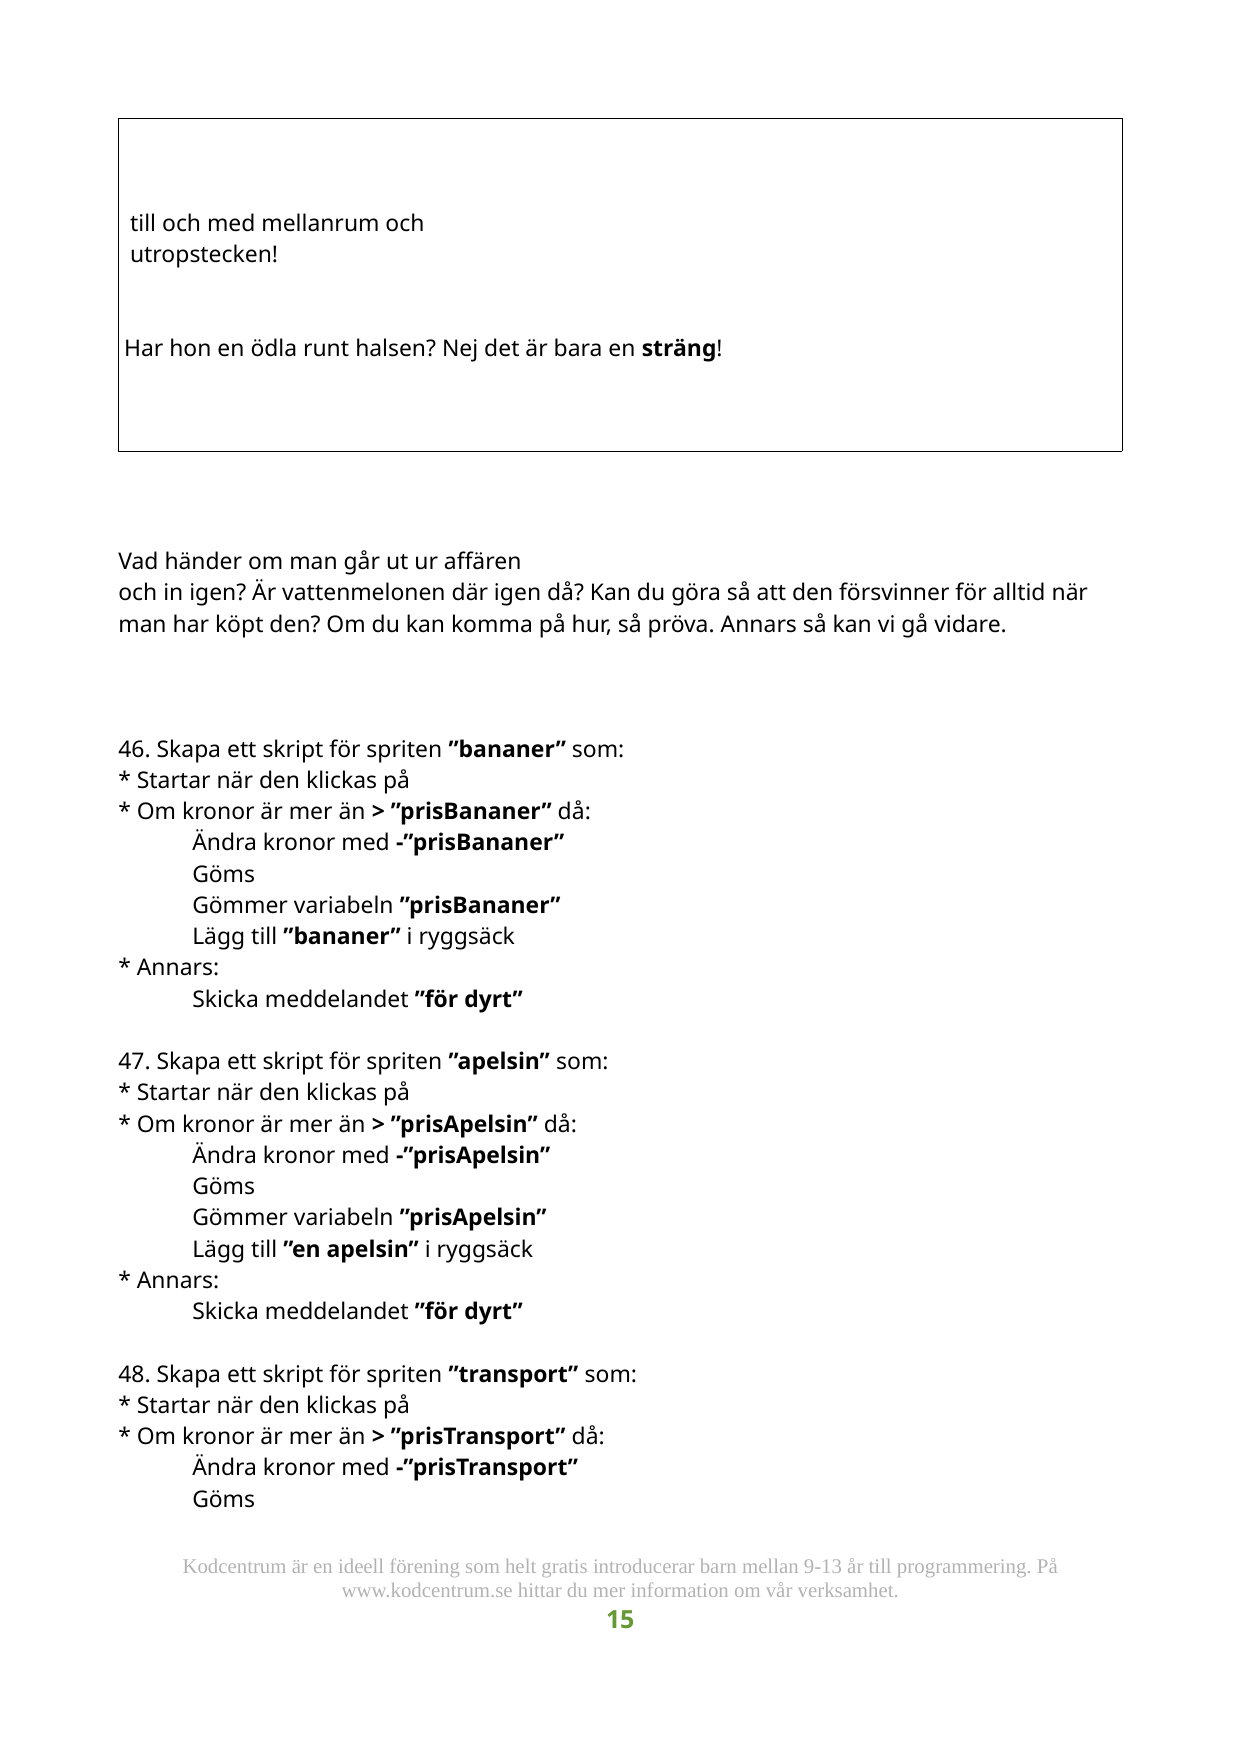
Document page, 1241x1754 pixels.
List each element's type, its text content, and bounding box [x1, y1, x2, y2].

text och in igen? Är vattenmelonen där igen då? Kan du göra så att den försvinner för alltid när man har köpt den? Om du kan komma på hur, så pröva. Annars så kan vi gå vidare. [118, 576, 1122, 639]
text Lägg till ”bananer” i ryggsäck [118, 920, 1122, 951]
text Göms [118, 1482, 1122, 1514]
text * Startar när den klickas på [118, 764, 1122, 795]
text Skicka meddelandet ”för dyrt” [118, 1295, 1122, 1326]
text 46. Skapa ett skript för spriten ”bananer” som: [118, 732, 1122, 764]
table_header 45. Klicka på ”visa listor”-knappen i spelet och se om strängen ”en vattenmelon” hamnade i ryggsäcken! En Sträng är en variabel som inte har nummer, utan text istället. Det är ungefär som en sträng med pärlor på. En sträng kan innehålla både stora bokstäver och små bokstäver, till och med mellanrum och utropstecken! Har hon en ödla runt halsen? Nej det är bara en sträng! [119, 119, 1122, 451]
text 47. Skapa ett skript för spriten ”apelsin” som: [118, 1045, 1122, 1076]
text Lägg till ”en apelsin” i ryggsäck [118, 1232, 1122, 1264]
text Göms [118, 1170, 1122, 1201]
text Gömmer variabeln ”prisApelsin” [118, 1201, 1122, 1232]
text * Om kronor är mer än > ”prisTransport” då: [118, 1420, 1122, 1451]
text * Startar när den klickas på [118, 1076, 1122, 1107]
text Ändra kronor med -”prisBananer” [118, 826, 1122, 857]
text Gömmer variabeln ”prisBananer” [118, 889, 1122, 920]
text Ändra kronor med -”prisApelsin” [118, 1139, 1122, 1170]
text Vad händer om man går ut ur affären [118, 545, 1122, 576]
text * Om kronor är mer än > ”prisBananer” då: [118, 795, 1122, 826]
text 48. Skapa ett skript för spriten ”transport” som: [118, 1357, 1122, 1389]
text * Om kronor är mer än > ”prisApelsin” då: [118, 1107, 1122, 1139]
text Göms [118, 857, 1122, 889]
text * Startar när den klickas på [118, 1389, 1122, 1420]
text Ändra kronor med -”prisTransport” [118, 1451, 1122, 1482]
text * Annars: [118, 1264, 1122, 1295]
text Skicka meddelandet ”för dyrt” [118, 982, 1122, 1014]
text * Annars: [118, 951, 1122, 982]
